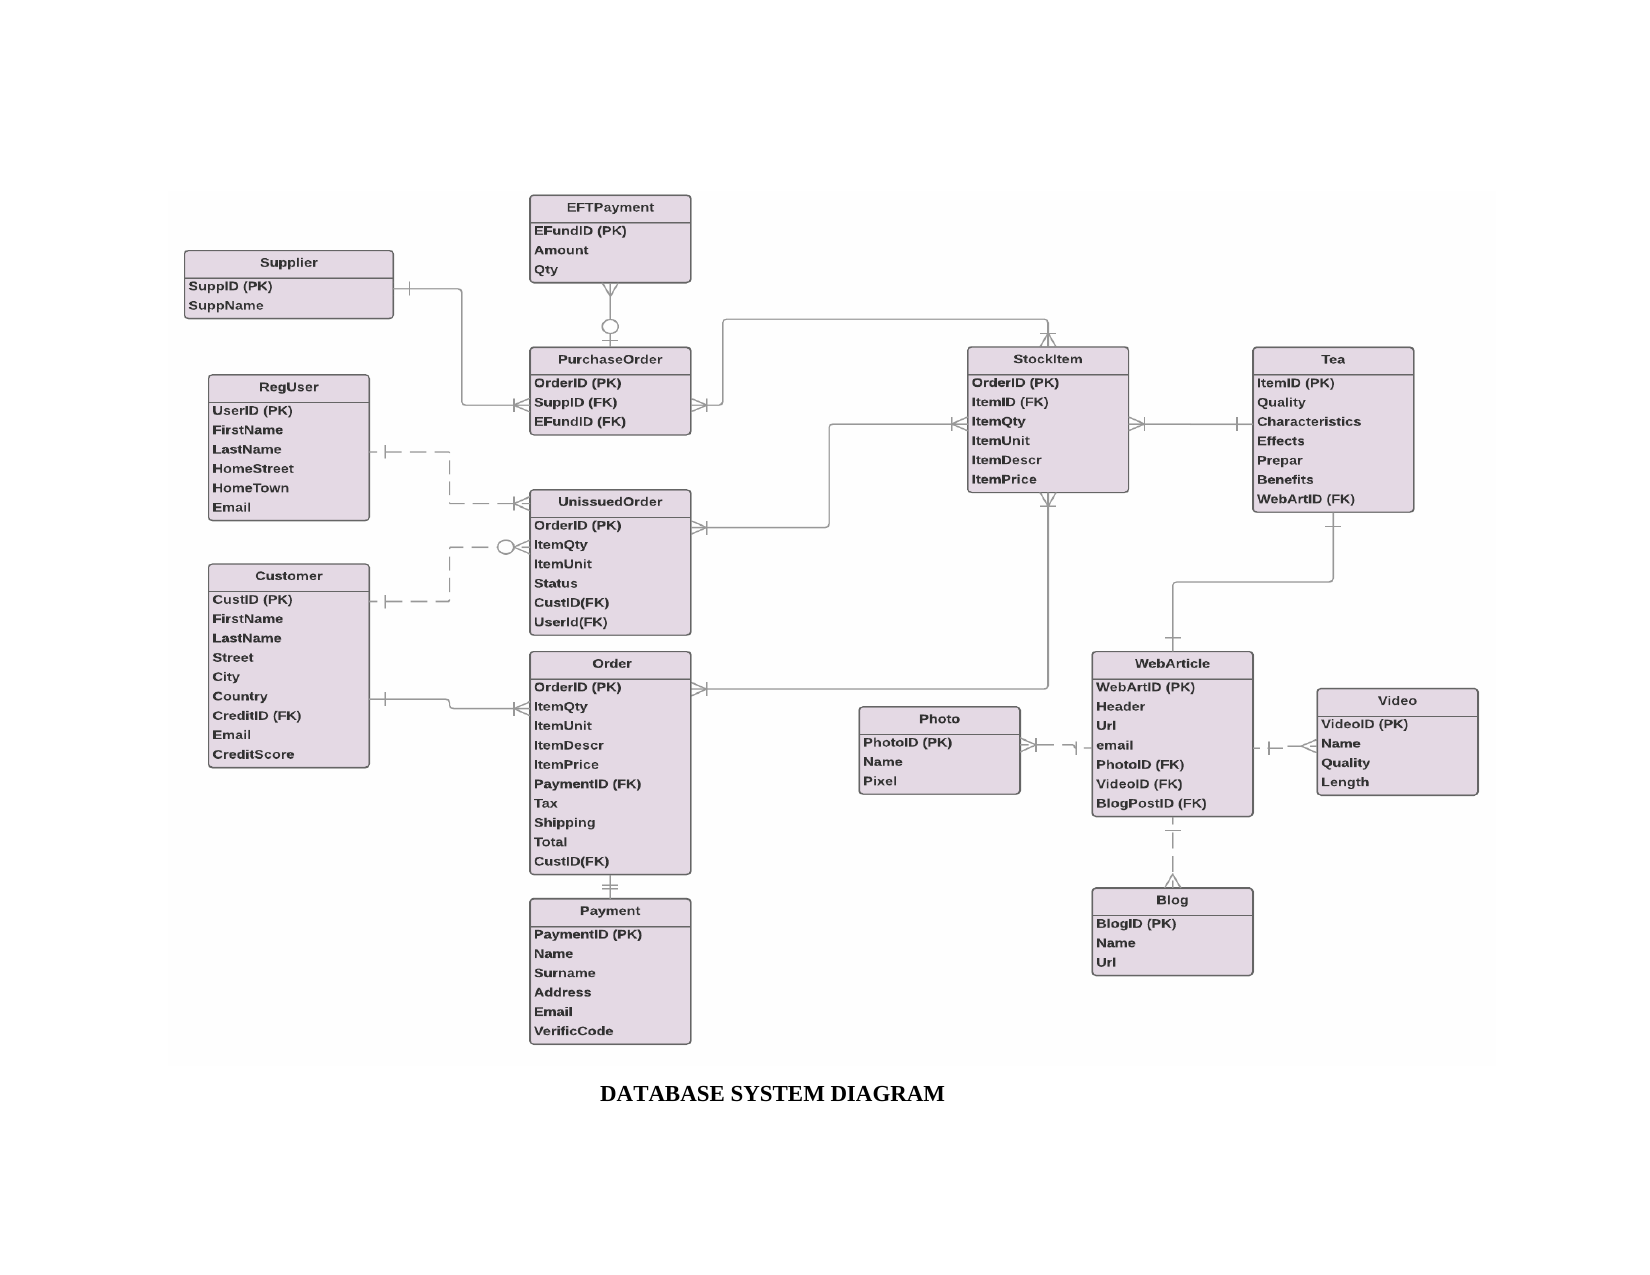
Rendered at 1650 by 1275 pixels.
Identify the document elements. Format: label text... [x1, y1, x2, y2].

text DATABASE SYSTEM DIAGRAM [150, 1080, 1500, 1106]
picture [168, 191, 1496, 1066]
